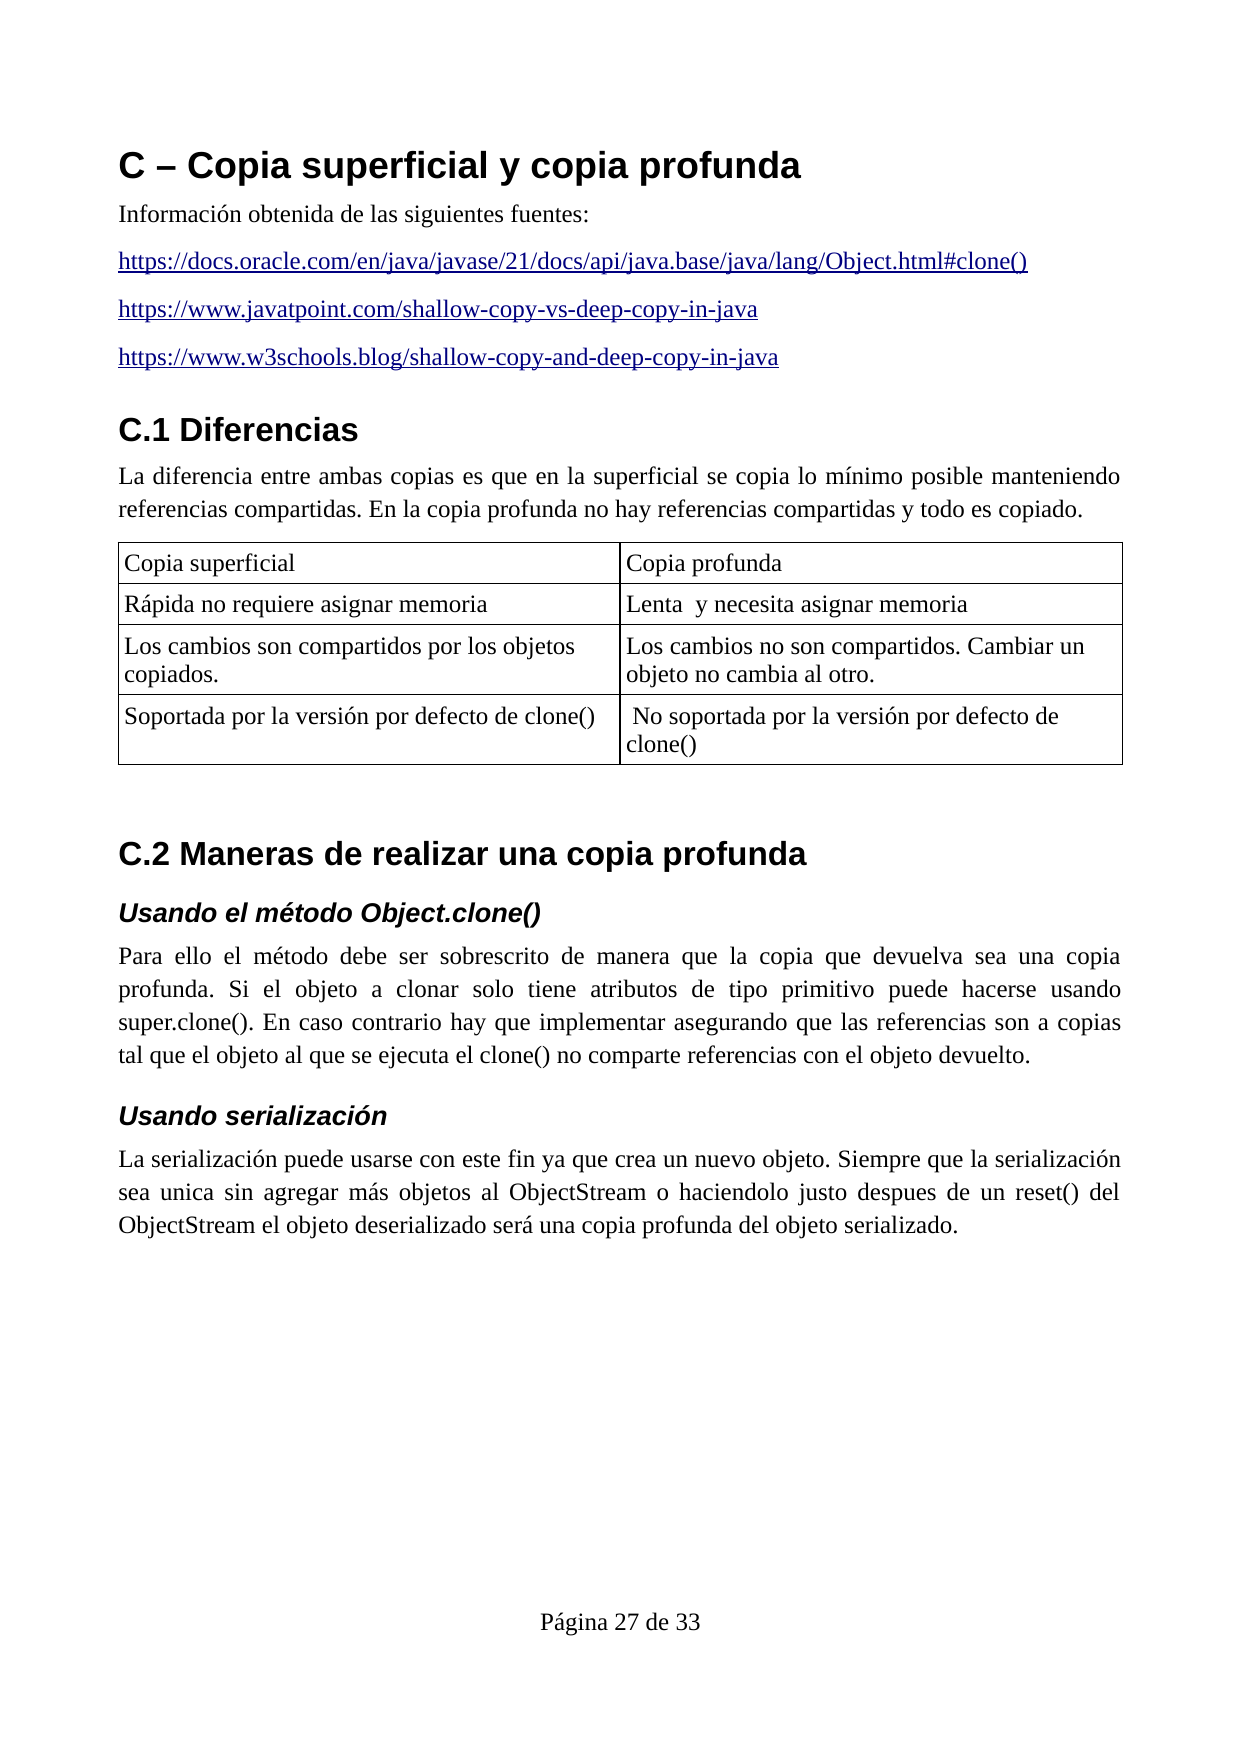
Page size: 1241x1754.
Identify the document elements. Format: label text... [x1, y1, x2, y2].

subtitle Usando el método Object.clone() [118, 897, 1122, 928]
text Información obtenida de las siguientes fuentes: [118, 199, 1122, 227]
table_cell Soportada por la versión por defecto de clone() [119, 695, 619, 764]
subtitle C.2 Maneras de realizar una copia profunda [118, 833, 1122, 872]
table_cell Rápida no requiere asignar memoria [119, 584, 619, 624]
text Para ello el método debe ser sobrescrito de manera que la copia que devuelva sea una copia profunda. Si el objeto a clonar solo tiene atributos de tipo primitivo puede hacerse usando super.clone(). En caso contrario hay que implementar asegurando que las referencias son a copias tal que el objeto al que se ejecuta el clone() no comparte referencias con el objeto devuelto. [118, 941, 1122, 1068]
table_cell Los cambios son compartidos por los objetos copiados. [119, 625, 619, 694]
text La serialización puede usarse con este fin ya que crea un nuevo objeto. Siempre que la serialización sea unica sin agregar más objetos al ObjectStream o haciendolo justo despues de un reset() del ObjectStream el objeto deserializado será una copia profunda del objeto serializado. [118, 1144, 1122, 1238]
text La diferencia entre ambas copias es que en la superficial se copia lo mínimo posible manteniendo referencias compartidas. En la copia profunda no hay referencias compartidas y todo es copiado. [118, 461, 1122, 523]
table_cell No soportada por la versión por defecto de clone() [621, 695, 1122, 764]
table_header Copia profunda [621, 543, 1122, 583]
subtitle C – Copia superficial y copia profunda [118, 143, 1122, 186]
text https://www.javatpoint.com/shallow-copy-vs-deep-copy-in-java [118, 294, 1122, 323]
subtitle Usando serialización [118, 1100, 1122, 1131]
subtitle C.1 Diferencias [118, 410, 1122, 448]
table_cell Los cambios no son compartidos. Cambiar un objeto no cambia al otro. [621, 625, 1122, 694]
table_header Copia superficial [119, 543, 619, 583]
text https://docs.oracle.com/en/java/javase/21/docs/api/java.base/java/lang/Object.html#clone() [118, 246, 1122, 275]
table_cell Lenta y necesita asignar memoria [621, 584, 1122, 624]
text https://www.w3schools.blog/shallow-copy-and-deep-copy-in-java [118, 342, 1122, 370]
